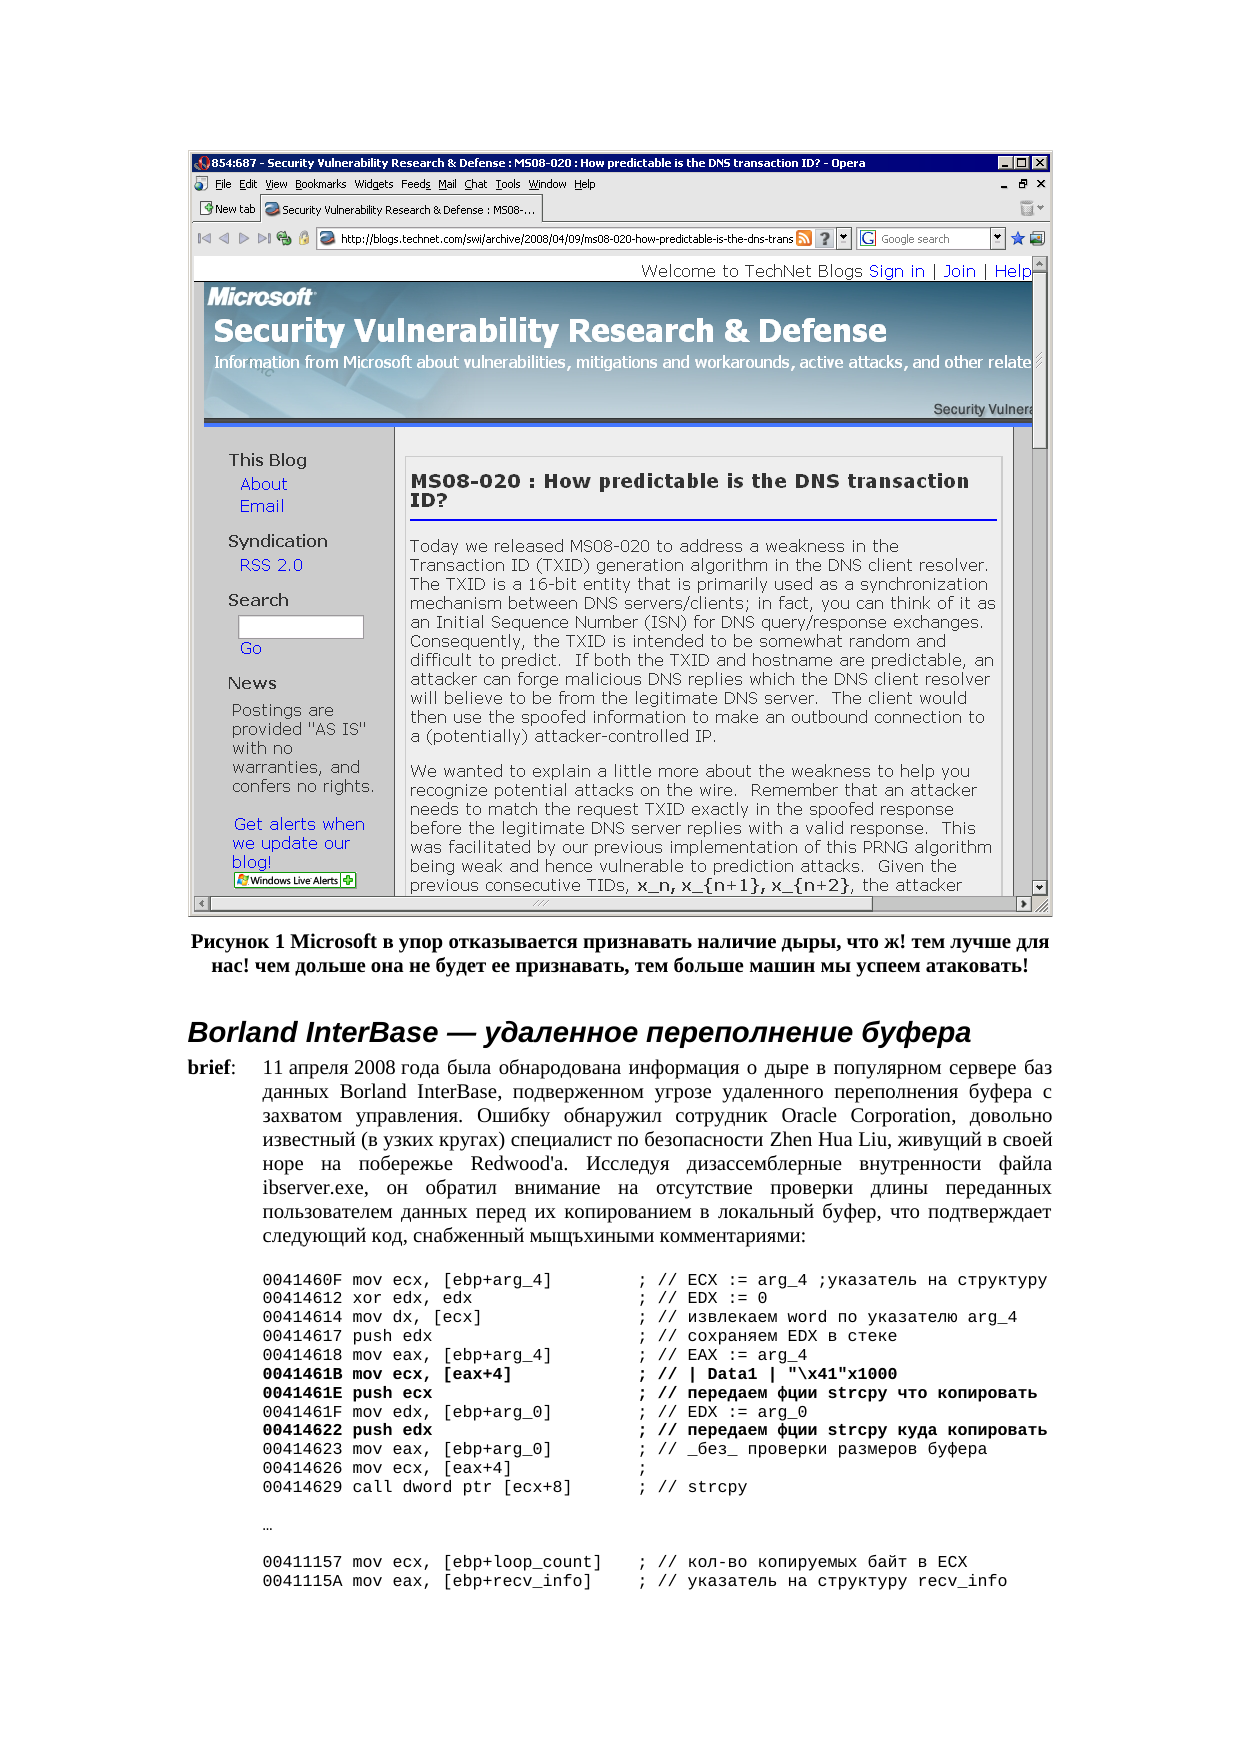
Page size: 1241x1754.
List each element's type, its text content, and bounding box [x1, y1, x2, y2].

text 00414622 push edx ; // передаем фции strcpy куда копировать [262, 1422, 1053, 1441]
text 00414618 mov eax, [ebp+arg_4] ; // EAX := arg_4 [262, 1347, 1053, 1365]
text 0041461E push ecx ; // передаем фции strcpy что копировать [262, 1384, 1053, 1403]
text 0041461B mov ecx, [eax+4] ; // | Data1 | "\x41"x1000 [262, 1365, 1053, 1384]
text … [262, 1516, 1053, 1535]
text 00414629 call dword ptr [ecx+8] ; // strcpy [262, 1478, 1053, 1497]
subtitle Borland InterBase — удаленное переполнение буфера [187, 1015, 1053, 1048]
text 00414626 mov ecx, [eax+4] ; [262, 1460, 1053, 1478]
text 00411157 mov ecx, [ebp+loop_count] ; // кол-во копируемых байт в ECX [262, 1554, 1053, 1573]
text Рисунок 1 Microsoft в упор отказывается признавать наличие дыры, что ж! тем лучше для нас! чем дольше она не будет ее признавать, тем больше машин мы успеем атаковать! [187, 929, 1053, 977]
text 0041460F mov ecx, [ebp+arg_4] ; // ECX := arg_4 ;указатель на структуру [262, 1271, 1053, 1290]
text 00414614 mov dx, [ecx] ; // извлекаем word по указателю arg_4 [262, 1309, 1053, 1328]
text 00414612 xor edx, edx ; // EDX := 0 [262, 1290, 1053, 1309]
picture [188, 150, 1053, 917]
text 0041461F mov edx, [ebp+arg_0] ; // EDX := arg_0 [262, 1403, 1053, 1422]
text brief: 11 апреля 2008 года была обнародована информация о дыре в популярном сервере баз данных Borland InterBase, подверженном угрозе удаленного переполнения буфера с захватом управления. Ошибку обнаружил сотрудник Oracle Corporation, довольно известный (в узких кругах) специалист по безопасности Zhen Hua Liu, живущий в своей норе на побережье Redwood'а. Исследуя дизассемблерные внутренности файла ibserver.exe, он обратил внимание на отсутствие проверки длины переданных пользователем данных перед их копированием в локальный буфер, что подтверждает следующий код, снабженный мыщъхиными комментариями: [187, 1054, 1053, 1247]
text 00414617 push edx ; // сохраняем EDX в стеке [262, 1328, 1053, 1347]
text 0041115A mov eax, [ebp+recv_info] ; // указатель на структуру recv_info [262, 1573, 1053, 1592]
text 00414623 mov eax, [ebp+arg_0] ; // _без_ проверки размеров буфера [262, 1441, 1053, 1460]
